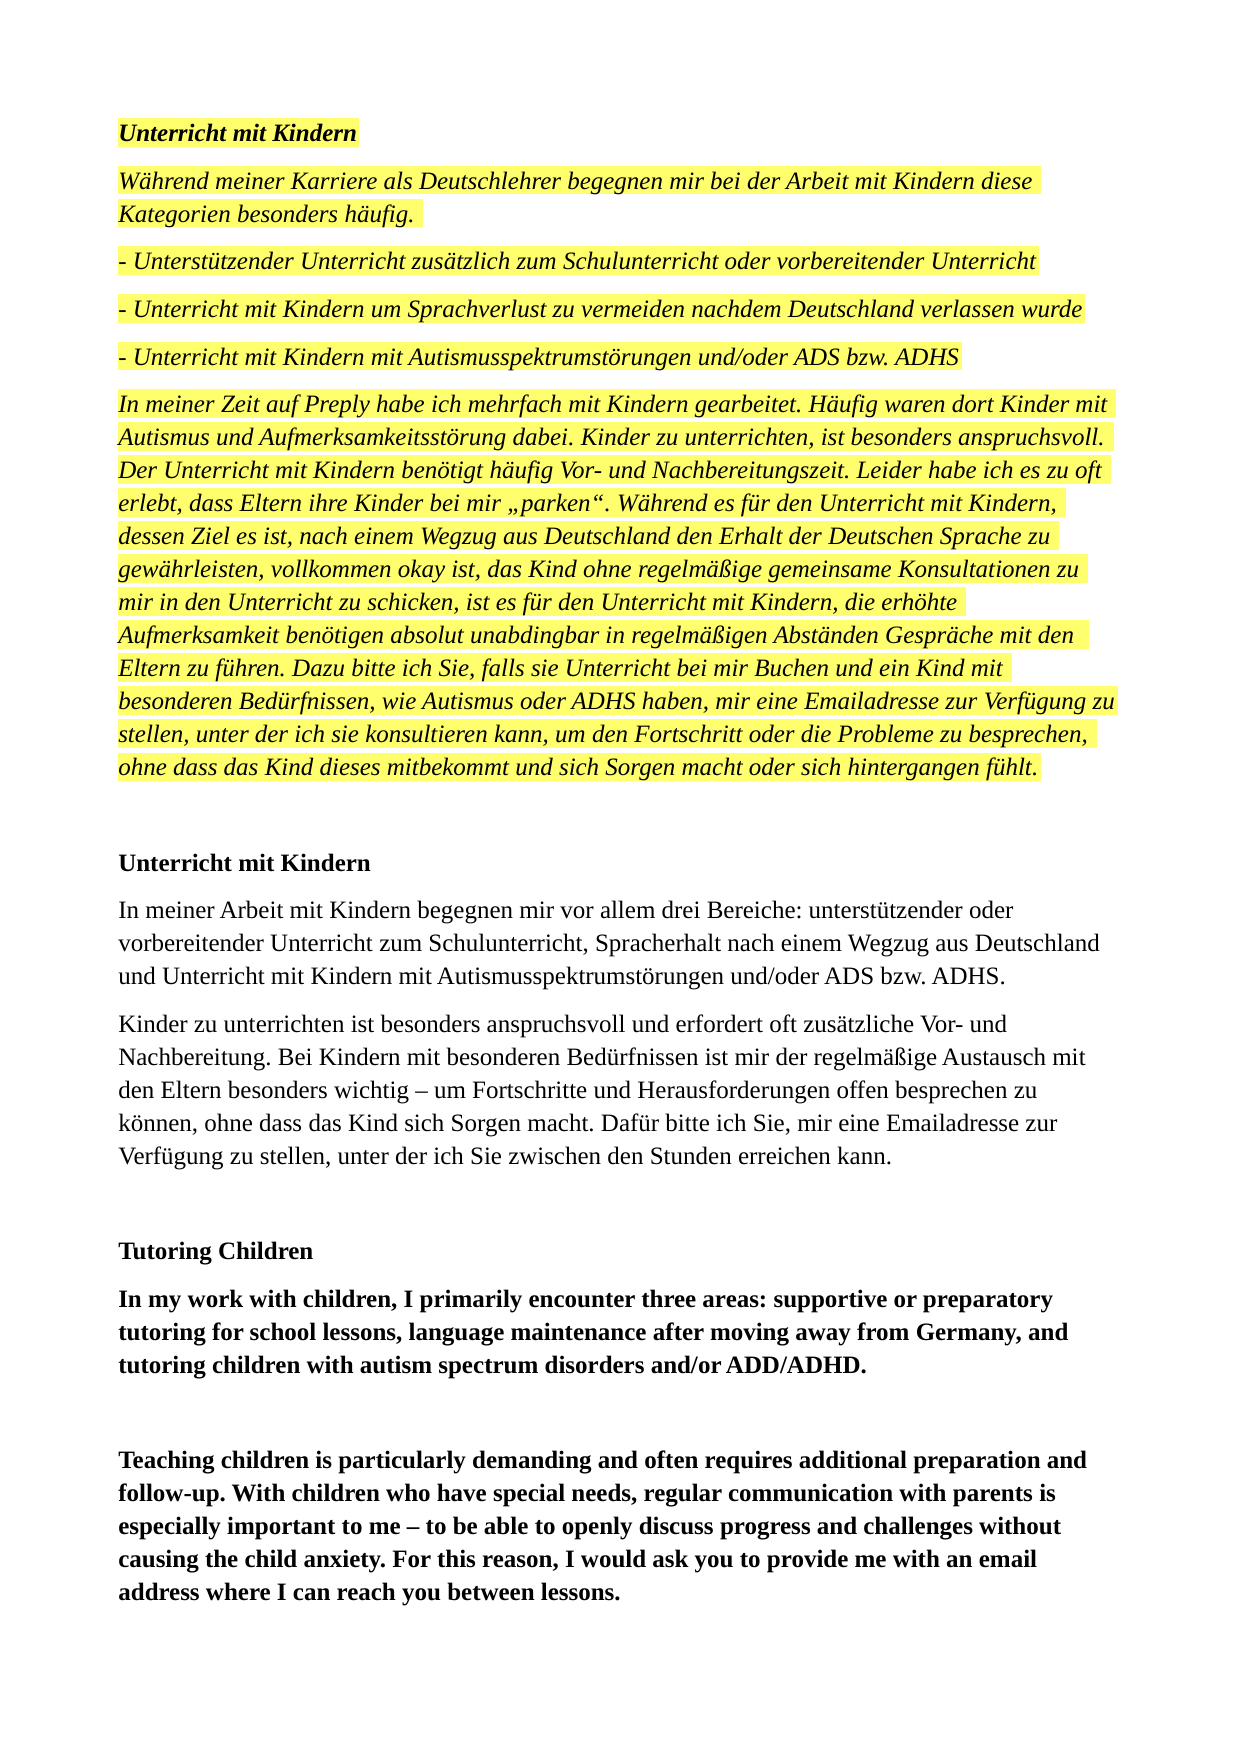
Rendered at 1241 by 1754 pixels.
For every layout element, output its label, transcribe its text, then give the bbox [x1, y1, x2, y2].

text - Unterricht mit Kindern um Sprachverlust zu vermeiden nachdem Deutschland verlassen wurde [118, 294, 1122, 323]
text Unterricht mit Kindern [118, 848, 1122, 876]
text Unterricht mit Kindern [118, 118, 1122, 147]
text In meiner Zeit auf Preply habe ich mehrfach mit Kindern gearbeitet. Häufig waren dort Kinder mit Autismus und Aufmerksamkeitsstörung dabei. Kinder zu unterrichten, ist besonders anspruchsvoll. Der Unterricht mit Kindern benötigt häufig Vor- und Nachbereitungszeit. Leider habe ich es zu oft erlebt, dass Eltern ihre Kinder bei mir „parken“. Während es für den Unterricht mit Kindern, dessen Ziel es ist, nach einem Wegzug aus Deutschland den Erhalt der Deutschen Sprache zu gewährleisten, vollkommen okay ist, das Kind ohne regelmäßige gemeinsame Konsultationen zu mir in den Unterricht zu schicken, ist es für den Unterricht mit Kindern, die erhöhte Aufmerksamkeit benötigen absolut unabdingbar in regelmäßigen Abständen Gespräche mit den Eltern zu führen. Dazu bitte ich Sie, falls sie Unterricht bei mir Buchen und ein Kind mit besonderen Bedürfnissen, wie Autismus oder ADHS haben, mir eine Emailadresse zur Verfügung zu stellen, unter der ich sie konsultieren kann, um den Fortschritt oder die Probleme zu besprechen, ohne dass das Kind dieses mitbekommt und sich Sorgen macht oder sich hintergangen fühlt. [118, 389, 1122, 781]
text In meiner Arbeit mit Kindern begegnen mir vor allem drei Bereiche: unterstützender oder vorbereitender Unterricht zum Schulunterricht, Spracherhalt nach einem Wegzug aus Deutschland und Unterricht mit Kindern mit Autismusspektrumstörungen und/oder ADS bzw. ADHS. [118, 895, 1122, 990]
text Während meiner Karriere als Deutschlehrer begegnen mir bei der Arbeit mit Kindern diese Kategorien besonders häufig. [118, 166, 1122, 227]
text - Unterstützender Unterricht zusätzlich zum Schulunterricht oder vorbereitender Unterricht [118, 246, 1122, 275]
text Teaching children is particularly demanding and often requires additional preparation and follow-up. With children who have special needs, regular communication with parents is especially important to me – to be able to openly discuss progress and challenges without causing the child anxiety. For this reason, I would ask you to provide me with an email address where I can reach you between lessons. [118, 1445, 1122, 1606]
text - Unterricht mit Kindern mit Autismusspektrumstörungen und/oder ADS bzw. ADHS [118, 342, 1122, 370]
text Kinder zu unterrichten ist besonders anspruchsvoll und erfordert oft zusätzliche Vor- und Nachbereitung. Bei Kindern mit besonderen Bedürfnissen ist mir der regelmäßige Austausch mit den Eltern besonders wichtig – um Fortschritte und Herausforderungen offen besprechen zu können, ohne dass das Kind sich Sorgen macht. Dafür bitte ich Sie, mir eine Emailadresse zur Verfügung zu stellen, unter der ich Sie zwischen den Stunden erreichen kann. [118, 1009, 1122, 1170]
text Tutoring Children [118, 1236, 1122, 1265]
text In my work with children, I primarily encounter three areas: supportive or preparatory tutoring for school lessons, language maintenance after moving away from Germany, and tutoring children with autism spectrum disorders and/or ADD/ADHD. [118, 1284, 1122, 1378]
